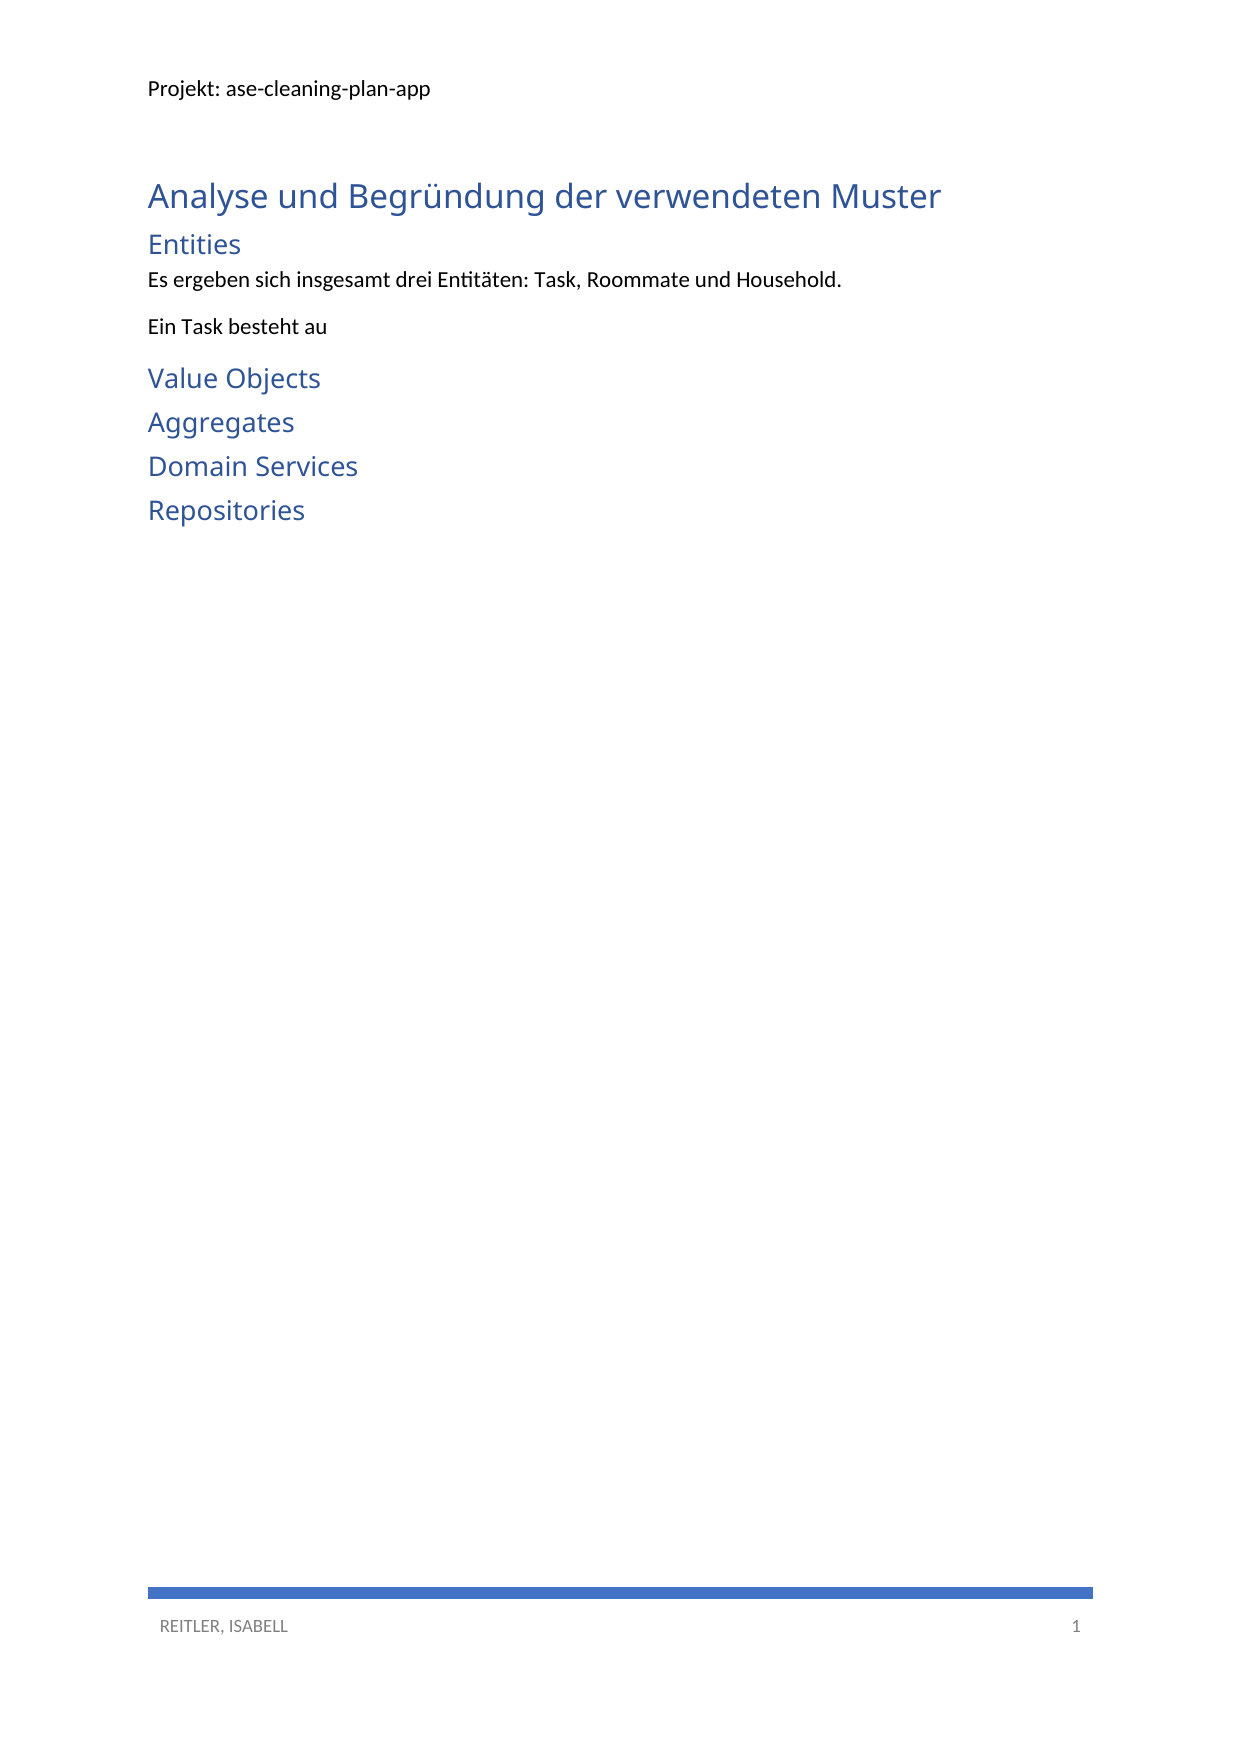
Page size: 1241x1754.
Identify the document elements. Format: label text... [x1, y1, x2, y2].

subtitle Analyse und Begründung der verwendeten Muster [148, 173, 1093, 218]
text Es ergeben sich insgesamt drei Entitäten: Task, Roommate und Household. [148, 266, 1093, 293]
subtitle Aggregates [148, 403, 1093, 440]
subtitle Value Objects [148, 359, 1093, 396]
subtitle Entities [148, 226, 1093, 263]
subtitle Domain Services [148, 447, 1093, 484]
subtitle Repositories [148, 491, 1093, 528]
text Ein Task besteht au [148, 312, 1093, 340]
